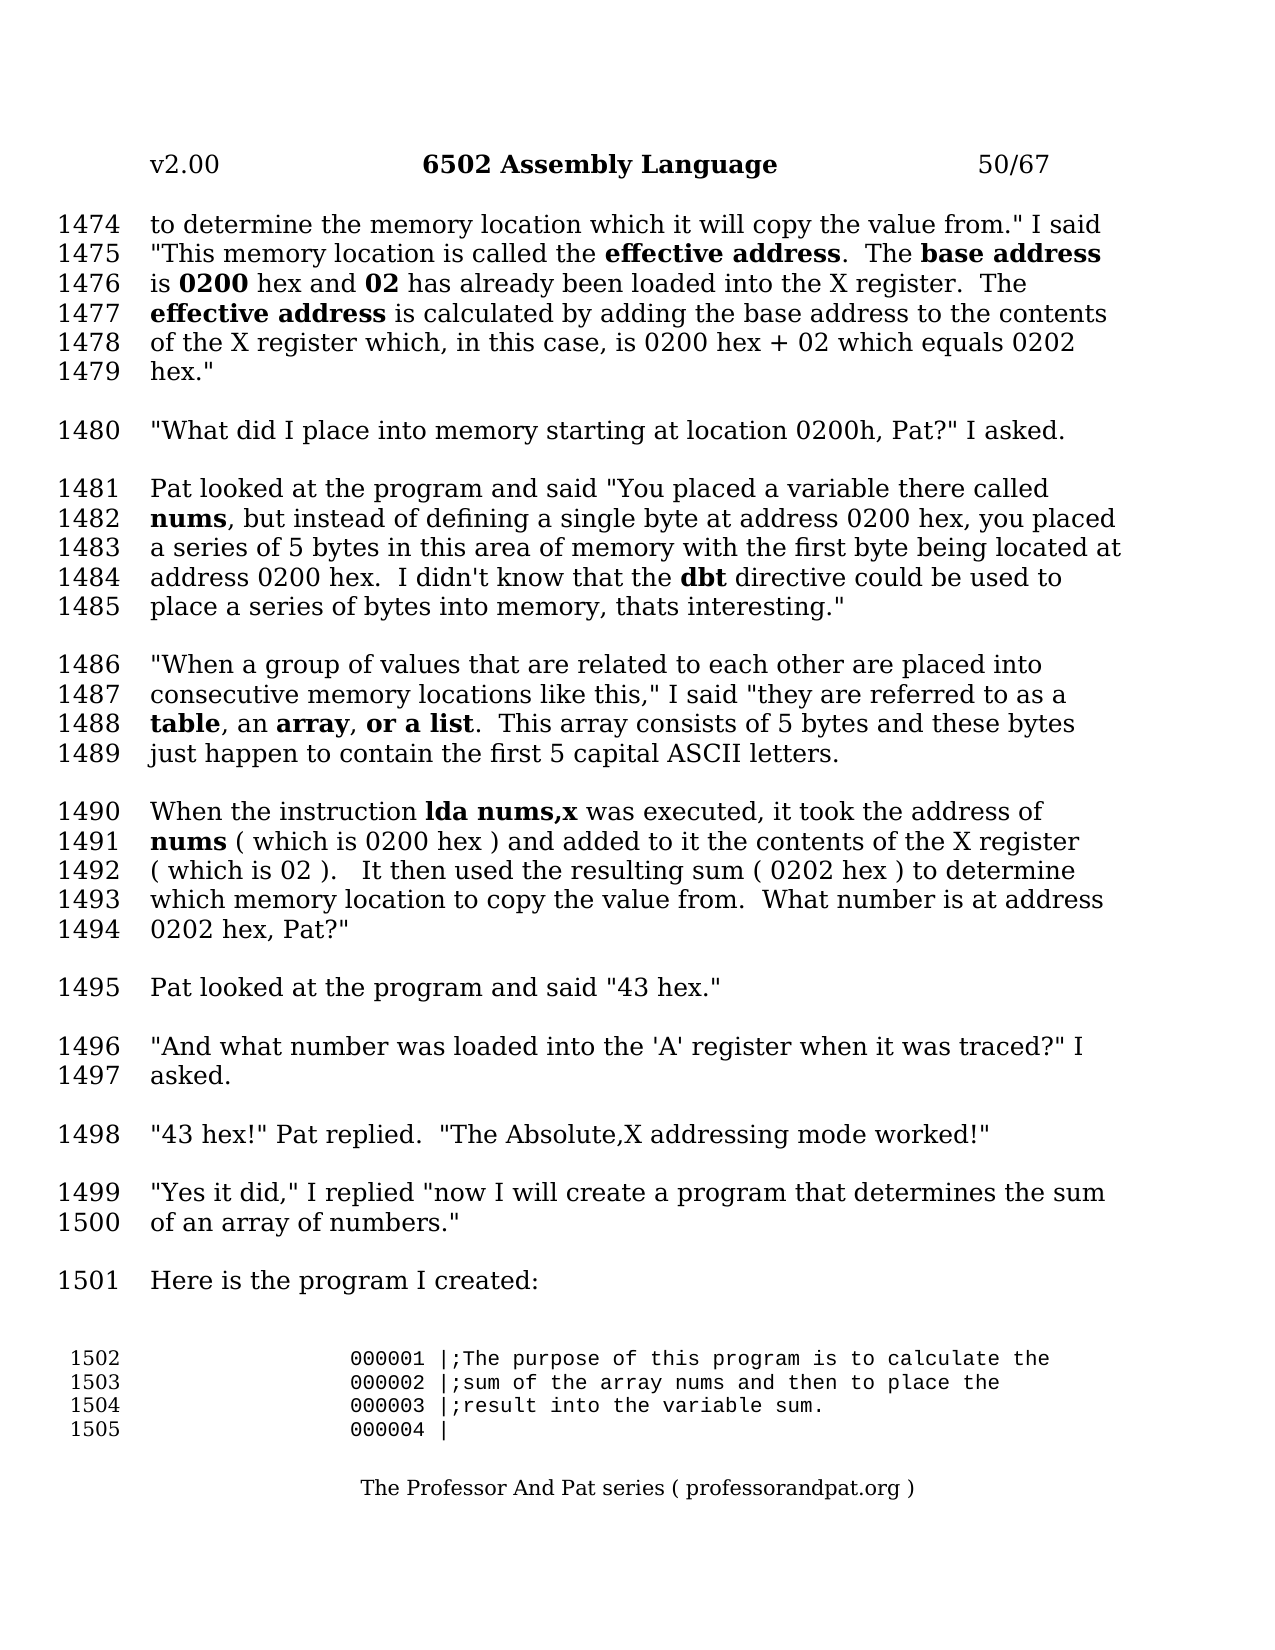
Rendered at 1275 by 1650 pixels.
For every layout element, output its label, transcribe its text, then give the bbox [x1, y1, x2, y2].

text to determine the memory location which it will copy the value from." I said "This memory location is called the effective address. The base address is 0200 hex and 02 has already been loaded into the X register. The effective address is calculated by adding the base address to the contents of the X register which, in this case, is 0200 hex + 02 which equals 0202 hex." [150, 210, 1125, 387]
text Pat looked at the program and said "You placed a variable there called nums, but instead of defining a single byte at address 0200 hex, you placed a series of 5 bytes in this area of memory with the first byte being located at address 0200 hex. I didn't know that the dbt directive could be used to place a series of bytes into memory, thats interesting." [150, 474, 1125, 621]
text "Yes it did," I replied "now I will create a program that determines the sum of an array of numbers." [150, 1178, 1125, 1237]
text "43 hex!" Pat replied. "The Absolute,X addressing mode worked!" [150, 1120, 1125, 1149]
text "When a group of values that are related to each other are placed into consecutive memory locations like this," I said "they are referred to as a table, an array, or a list. This array consists of 5 bytes and these bytes just happen to contain the first 5 capital ASCII letters. [150, 651, 1125, 768]
text 000001 |;The purpose of this program is to calculate the [150, 1348, 1125, 1372]
text "What did I place into memory starting at location 0200h, Pat?" I asked. [150, 416, 1125, 445]
text 000004 | [150, 1419, 1125, 1442]
text 000003 |;result into the variable sum. [150, 1395, 1125, 1419]
text Here is the program I created: [150, 1266, 1125, 1296]
text 000002 |;sum of the array nums and then to place the [150, 1372, 1125, 1395]
text Pat looked at the program and said "43 hex." [150, 973, 1125, 1003]
text When the instruction lda nums,x was executed, it took the address of nums ( which is 0200 hex ) and added to it the contents of the X register ( which is 02 ). It then used the resulting sum ( 0202 hex ) to determine which memory location to copy the value from. What number is at address 0202 hex, Pat?" [150, 797, 1125, 944]
text "And what number was loaded into the 'A' register when it was traced?" I asked. [150, 1032, 1125, 1091]
